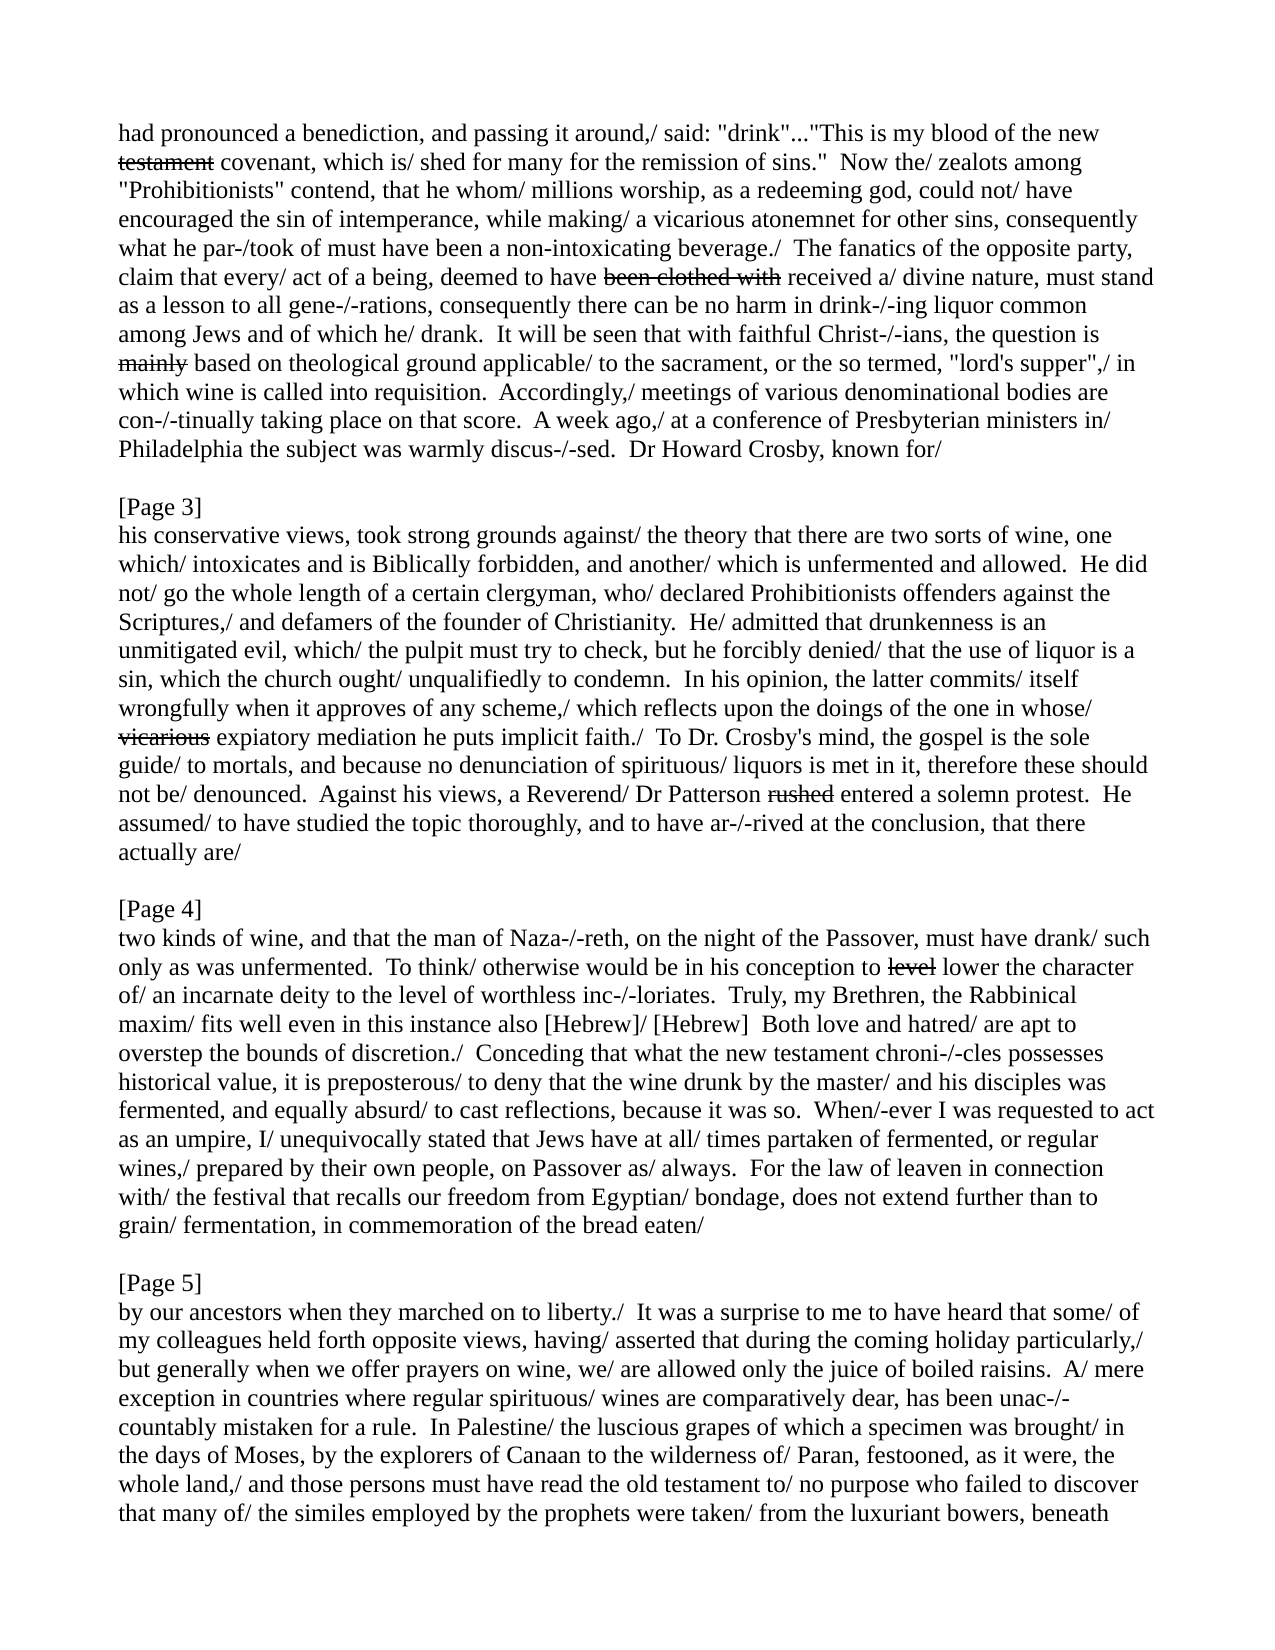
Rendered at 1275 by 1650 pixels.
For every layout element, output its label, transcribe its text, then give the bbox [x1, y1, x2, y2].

text had pronounced a benediction, and passing it around,/ said: "drink"..."This is my blood of the new testament covenant, which is/ shed for many for the remission of sins." Now the/ zealots among "Prohibitionists" contend, that he whom/ millions worship, as a redeeming god, could not/ have encouraged the sin of intemperance, while making/ a vicarious atonemnet for other sins, consequently what he par-/took of must have been a non-intoxicating beverage./ The fanatics of the opposite party, claim that every/ act of a being, deemed to have been clothed with received a/ divine nature, must stand as a lesson to all gene-/-rations, consequently there can be no harm in drink-/-ing liquor common among Jews and of which he/ drank. It will be seen that with faithful Christ-/-ians, the question is mainly based on theological ground applicable/ to the sacrament, or the so termed, "lord's supper",/ in which wine is called into requisition. Accordingly,/ meetings of various denominational bodies are con-/-tinually taking place on that score. A week ago,/ at a conference of Presbyterian ministers in/ Philadelphia the subject was warmly discus-/-sed. Dr Howard Crosby, known for/ [118, 118, 1157, 463]
text his conservative views, took strong grounds against/ the theory that there are two sorts of wine, one which/ intoxicates and is Biblically forbidden, and another/ which is unfermented and allowed. He did not/ go the whole length of a certain clergyman, who/ declared Prohibitionists offenders against the Scriptures,/ and defamers of the founder of Christianity. He/ admitted that drunkenness is an unmitigated evil, which/ the pulpit must try to check, but he forcibly denied/ that the use of liquor is a sin, which the church ought/ unqualifiedly to condemn. In his opinion, the latter commits/ itself wrongfully when it approves of any scheme,/ which reflects upon the doings of the one in whose/ vicarious expiatory mediation he puts implicit faith./ To Dr. Crosby's mind, the gospel is the sole guide/ to mortals, and because no denunciation of spirituous/ liquors is met in it, therefore these should not be/ denounced. Against his views, a Reverend/ Dr Patterson rushed entered a solemn protest. He assumed/ to have studied the topic thoroughly, and to have ar-/-rived at the conclusion, that there actually are/ [118, 521, 1157, 866]
text by our ancestors when they marched on to liberty./ It was a surprise to me to have heard that some/ of my colleagues held forth opposite views, having/ asserted that during the coming holiday particularly,/ but generally when we offer prayers on wine, we/ are allowed only the juice of boiled raisins. A/ mere exception in countries where regular spirituous/ wines are comparatively dear, has been unac-/-countably mistaken for a rule. In Palestine/ the luscious grapes of which a specimen was brought/ in the days of Moses, by the explorers of Canaan to the wilderness of/ Paran, festooned, as it were, the whole land,/ and those persons must have read the old testament to/ no purpose who failed to discover that many of/ the similes employed by the prophets were taken/ from the luxuriant bowers, beneath [118, 1297, 1157, 1527]
text two kinds of wine, and that the man of Naza-/-reth, on the night of the Passover, must have drank/ such only as was unfermented. To think/ otherwise would be in his conception to level lower the character of/ an incarnate deity to the level of worthless inc-/-loriates. Truly, my Brethren, the Rabbinical maxim/ fits well even in this instance also [Hebrew]/ [Hebrew] Both love and hatred/ are apt to overstep the bounds of discretion./ Conceding that what the new testament chroni-/-cles possesses historical value, it is preposterous/ to deny that the wine drunk by the master/ and his disciples was fermented, and equally absurd/ to cast reflections, because it was so. When/-ever I was requested to act as an umpire, I/ unequivocally stated that Jews have at all/ times partaken of fermented, or regular wines,/ prepared by their own people, on Passover as/ always. For the law of leaven in connection with/ the festival that recalls our freedom from Egyptian/ bondage, does not extend further than to grain/ fermentation, in commemoration of the bread eaten/ [118, 923, 1157, 1239]
text [Page 5] [118, 1268, 1157, 1297]
text [Page 3] [118, 492, 1157, 521]
text [Page 4] [118, 894, 1157, 923]
